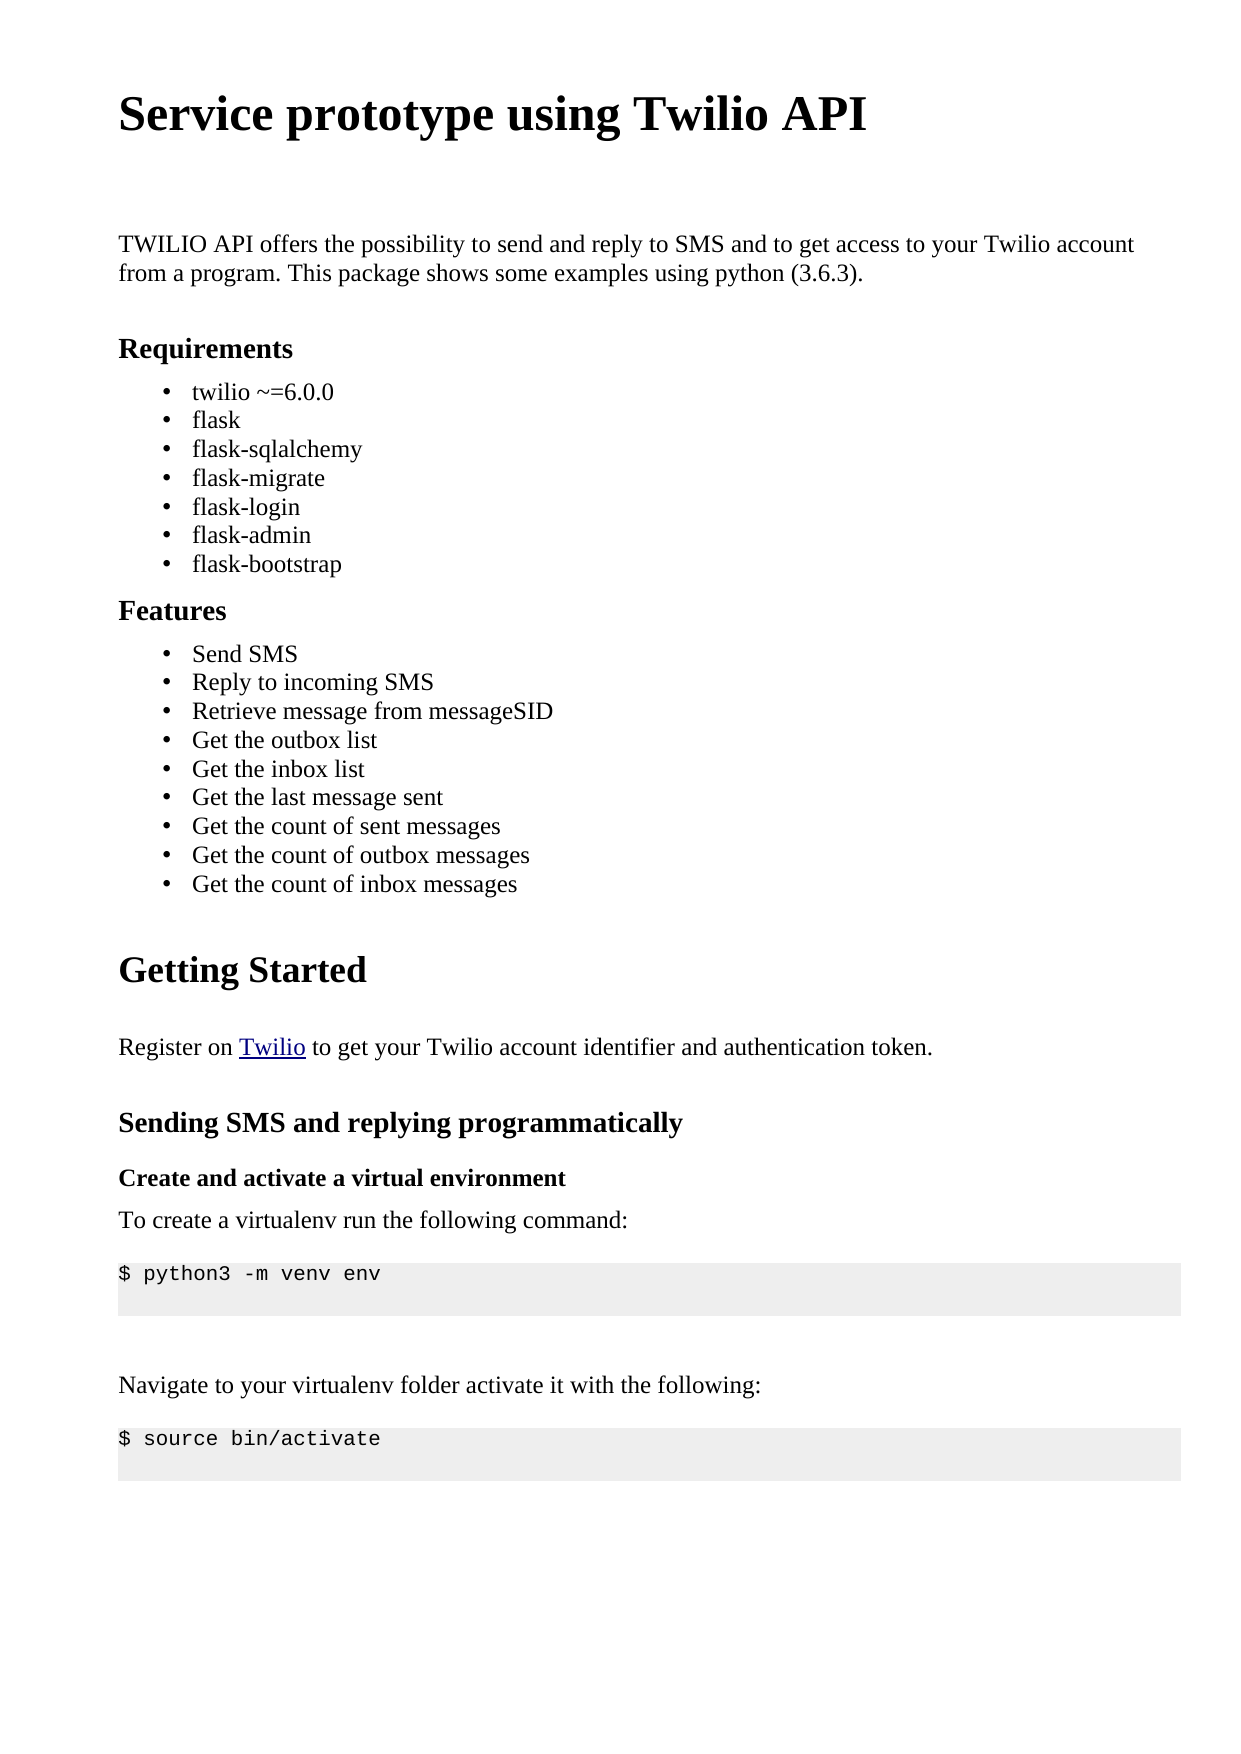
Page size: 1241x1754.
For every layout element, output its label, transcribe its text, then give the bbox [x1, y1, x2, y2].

list Get the count of sent messages [162, 811, 1181, 840]
subtitle Service prototype using Twilio API [118, 84, 1181, 142]
text Navigate to your virtualenv folder activate it with the following: [118, 1370, 1181, 1398]
list flask-admin [162, 521, 1181, 549]
subtitle Requirements [118, 331, 1181, 364]
list Send SMS [162, 639, 1181, 667]
text Register on Twilio to get your Twilio account identifier and authentication token. [118, 1032, 1181, 1061]
list Get the last message sent [162, 782, 1181, 811]
list twilio ~=6.0.0 [162, 377, 1181, 406]
list Get the count of inbox messages [162, 869, 1181, 897]
subtitle Create and activate a virtual environment [118, 1163, 1181, 1192]
list Get the inbox list [162, 754, 1181, 782]
list flask-bootstrap [162, 549, 1181, 578]
subtitle Getting Started [118, 948, 1181, 991]
list flask-migrate [162, 463, 1181, 492]
text TWILIO API offers the possibility to send and reply to SMS and to get access to your Twilio account from a program. This package shows some examples using python (3.6.3). [118, 229, 1181, 287]
list Retrieve message from messageSID [162, 696, 1181, 725]
table_header $ python3 -m venv env [118, 1263, 1181, 1316]
subtitle Sending SMS and replying programmatically [118, 1105, 1181, 1138]
list flask-sqlalchemy [162, 434, 1181, 463]
list flask [162, 406, 1181, 434]
table_header $ source bin/activate [118, 1428, 1181, 1481]
list Get the count of outbox messages [162, 840, 1181, 869]
list Get the outbox list [162, 725, 1181, 754]
list flask-login [162, 492, 1181, 521]
text To create a virtualenv run the following command: [118, 1205, 1181, 1233]
subtitle Features [118, 593, 1181, 626]
list Reply to incoming SMS [162, 667, 1181, 696]
